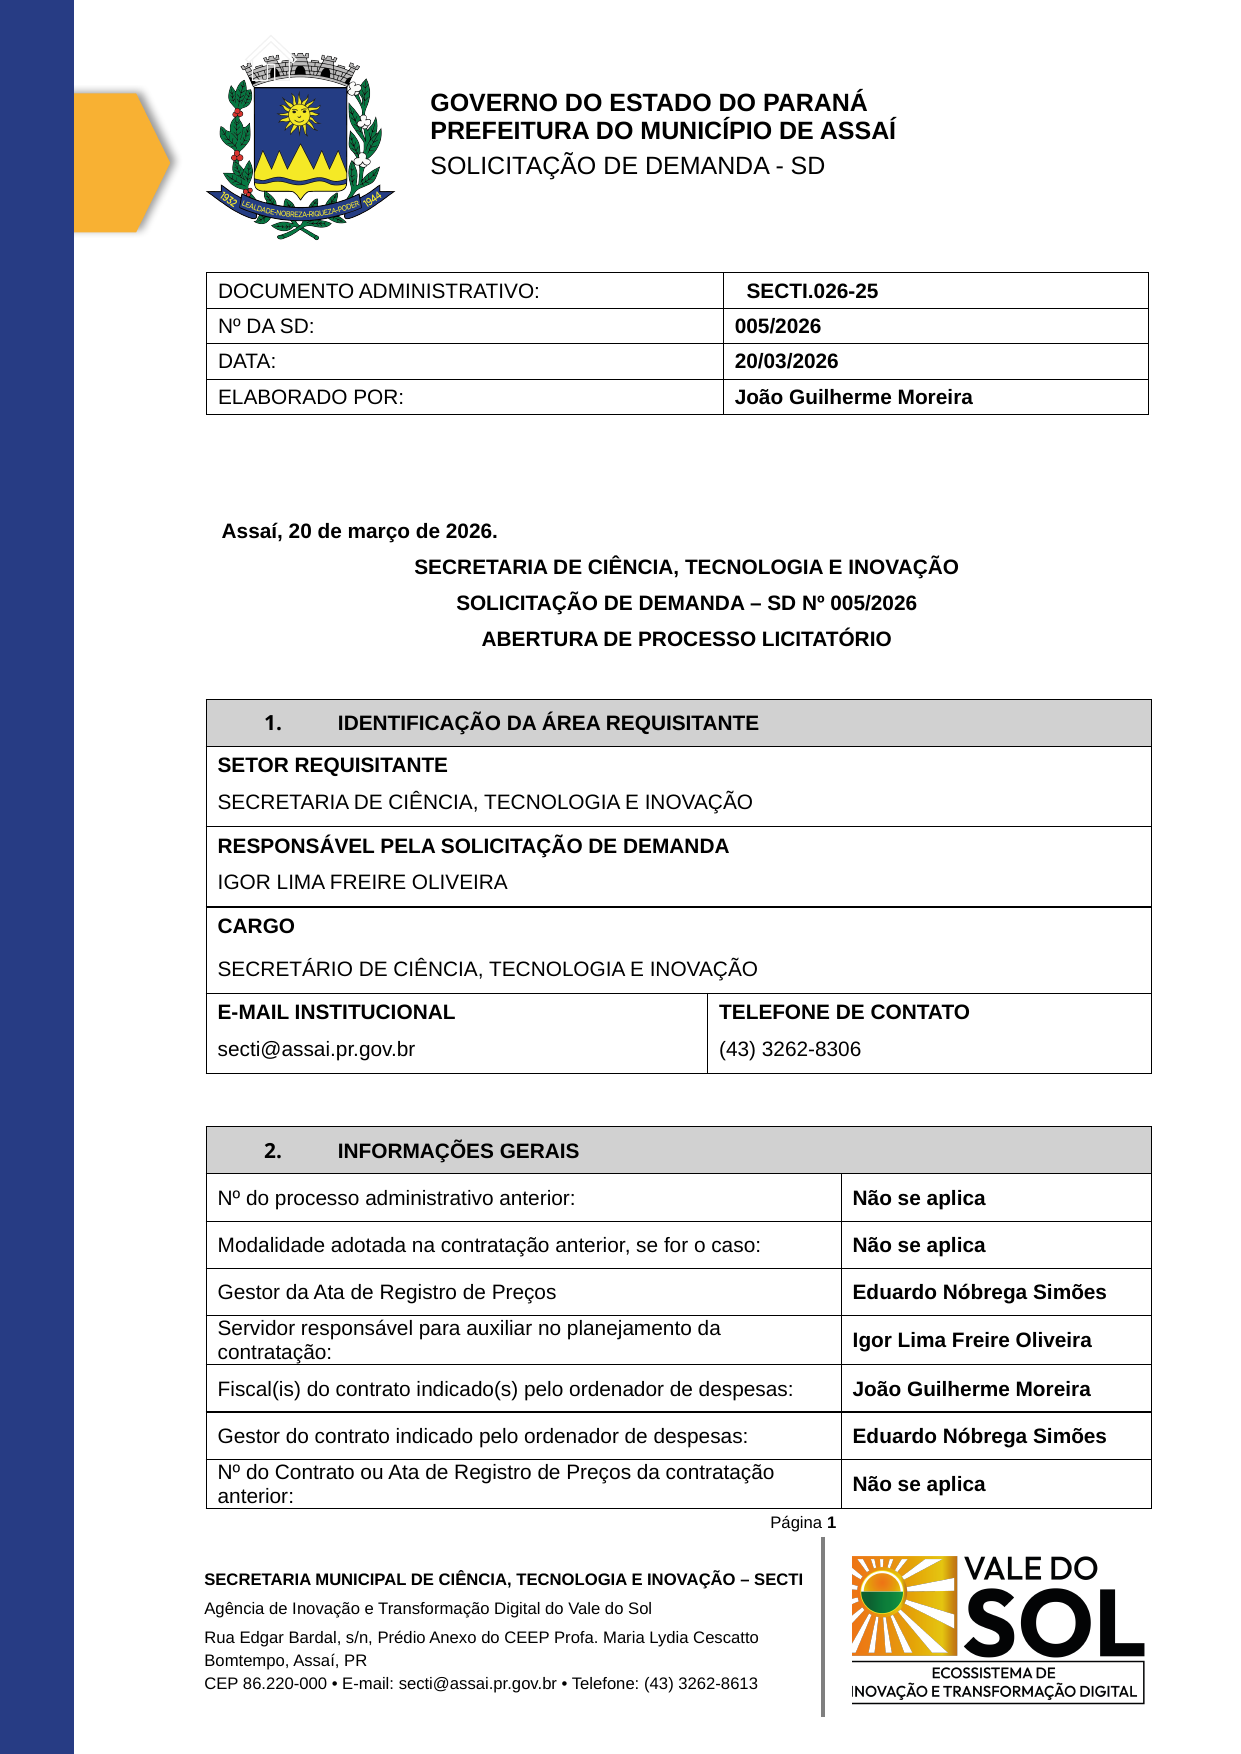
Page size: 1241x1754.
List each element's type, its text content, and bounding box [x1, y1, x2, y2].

picture [254, 47, 288, 79]
table_cell RESPONSÁVEL PELA SOLICITAÇÃO DE DEMANDA IGOR LIMA FREIRE OLIVEIRA [207, 827, 1151, 906]
table_cell Não se aplica [842, 1222, 1151, 1268]
table_cell João Guilherme Moreira [842, 1365, 1151, 1411]
table_cell Servidor responsável para auxiliar no planejamento da contratação: [207, 1316, 841, 1364]
table_header INFORMAÇÕES GERAIS [207, 1127, 1151, 1173]
text SECRETARIA DE CIÊNCIA, TECNOLOGIA E INOVAÇÃO [221, 555, 1152, 579]
table_cell TELEFONE DE CONTATO (43) 3262-8306 [708, 994, 1151, 1073]
text SOLICITAÇÃO DE DEMANDA – SD Nº 005/2026 [221, 591, 1152, 615]
table_cell Eduardo Nóbrega Simões [842, 1413, 1151, 1459]
table_cell Gestor do contrato indicado pelo ordenador de despesas: [207, 1413, 841, 1459]
table_cell Igor Lima Freire Oliveira [842, 1316, 1151, 1364]
table_cell Nº do processo administrativo anterior: [207, 1174, 841, 1221]
table_cell Não se aplica [842, 1174, 1151, 1221]
table_cell Modalidade adotada na contratação anterior, se for o caso: [207, 1222, 841, 1268]
table_cell Eduardo Nóbrega Simões [842, 1269, 1151, 1315]
picture [279, 47, 294, 60]
picture [852, 1550, 1150, 1713]
table_cell Gestor da Ata de Registro de Preços [207, 1269, 841, 1315]
picture [203, 47, 398, 246]
table_cell Não se aplica [842, 1460, 1151, 1508]
table_cell CARGO SECRETÁRIO DE CIÊNCIA, TECNOLOGIA E INOVAÇÃO [207, 908, 1151, 993]
table_cell Fiscal(is) do contrato indicado(s) pelo ordenador de despesas: [207, 1365, 841, 1411]
table_header IDENTIFICAÇÃO DA ÁREA REQUISITANTE [207, 700, 1151, 746]
table_cell E-MAIL INSTITUCIONAL secti@assai.pr.gov.br [207, 994, 707, 1073]
picture [248, 47, 263, 60]
text ABERTURA DE PROCESSO LICITATÓRIO [221, 627, 1152, 651]
text Assaí, 20 de março de 2026. [221, 519, 738, 543]
table_cell SETOR REQUISITANTE SECRETARIA DE CIÊNCIA, TECNOLOGIA E INOVAÇÃO [207, 747, 1151, 826]
table_cell Nº do Contrato ou Ata de Registro de Preços da contratação anterior: [207, 1460, 841, 1493]
